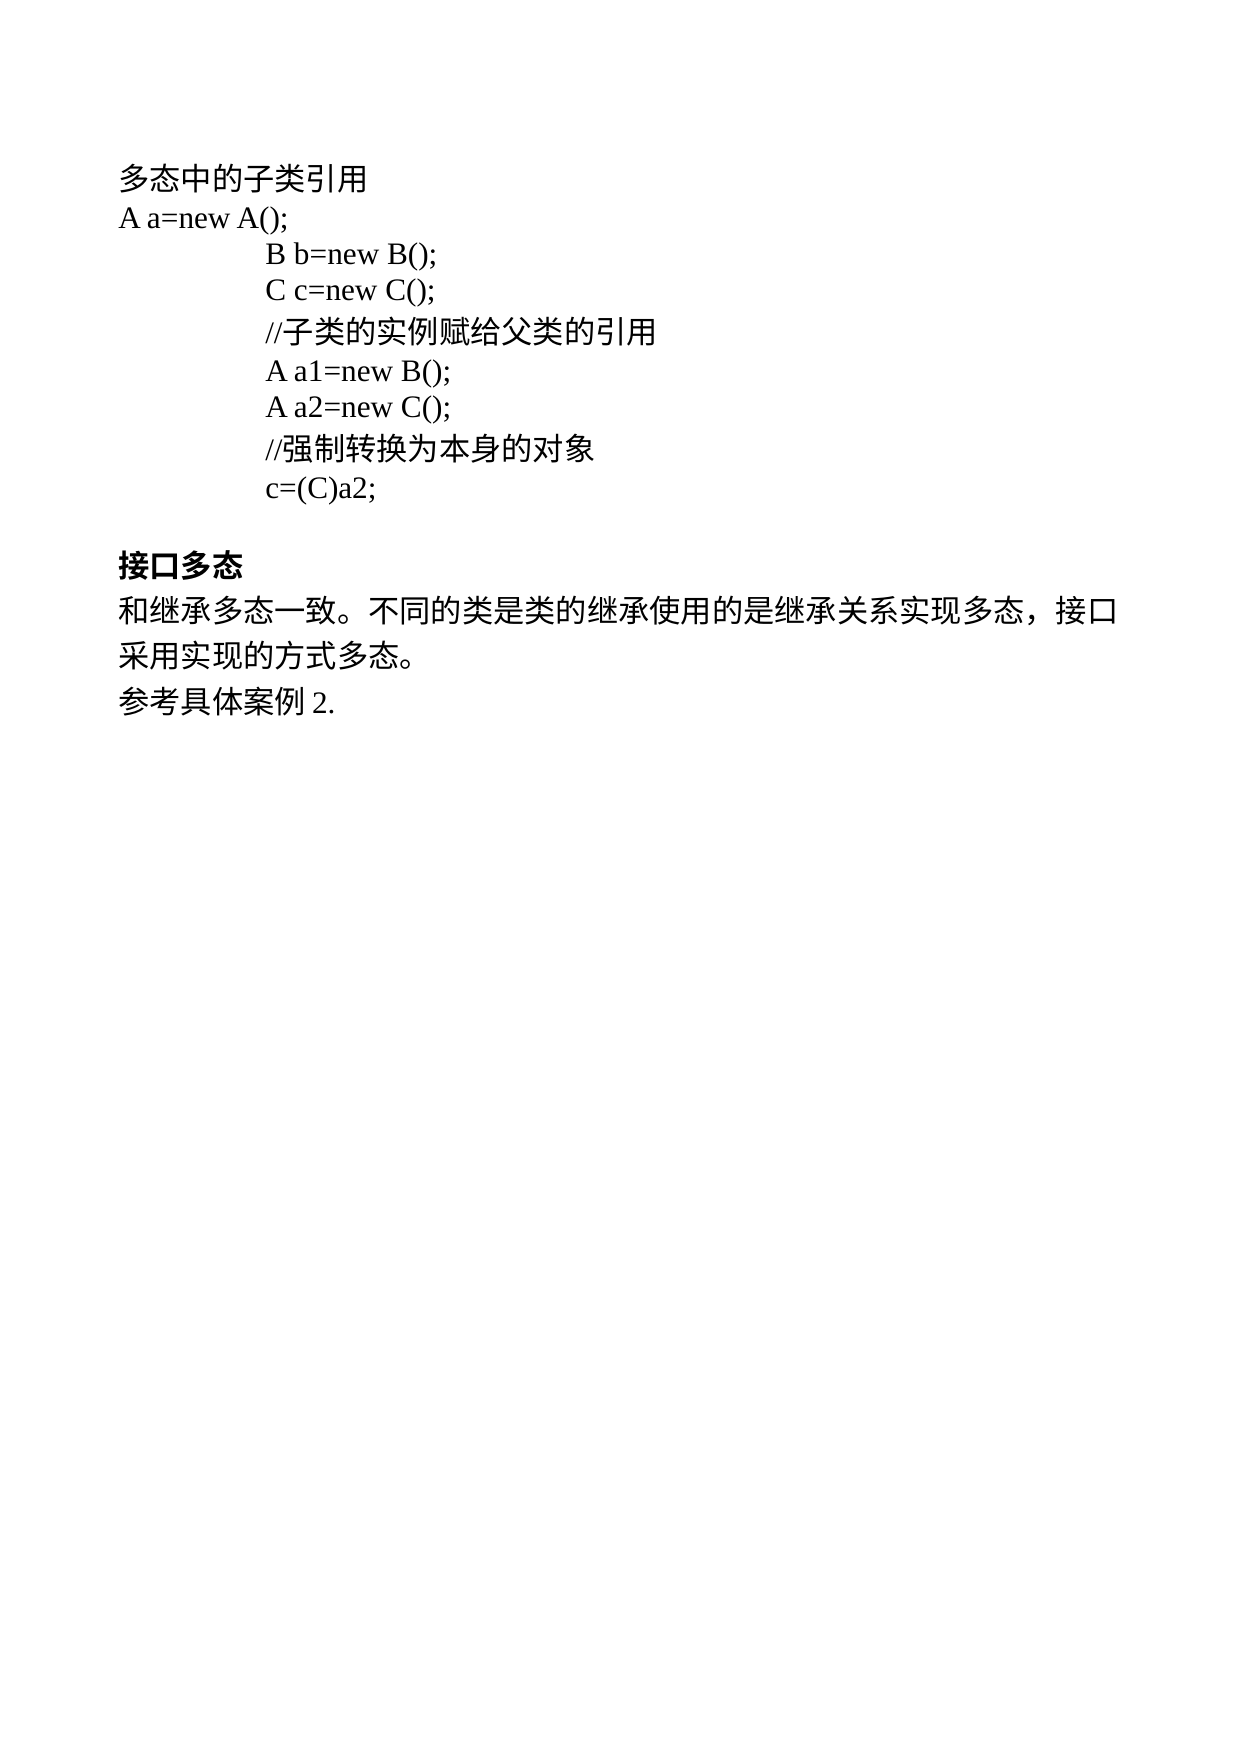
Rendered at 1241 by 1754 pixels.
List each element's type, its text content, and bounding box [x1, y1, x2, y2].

text A a=new A(); [118, 199, 1122, 235]
text A a2=new C(); [118, 388, 1122, 424]
text 和继承多态一致。不同的类是类的继承使用的是继承关系实现多态，接口采用实现的方式多态。 [118, 586, 1122, 677]
text //强制转换为本身的对象 [118, 424, 1122, 469]
text C c=new C(); [118, 271, 1122, 307]
text //子类的实例赋给父类的引用 [118, 307, 1122, 352]
text 多态中的子类引用 [118, 154, 1122, 199]
text 接口多态 [118, 541, 1122, 586]
text 参考具体案例2. [118, 677, 1122, 722]
text A a1=new B(); [118, 352, 1122, 388]
text c=(C)a2; [118, 469, 1122, 505]
text B b=new B(); [118, 235, 1122, 271]
